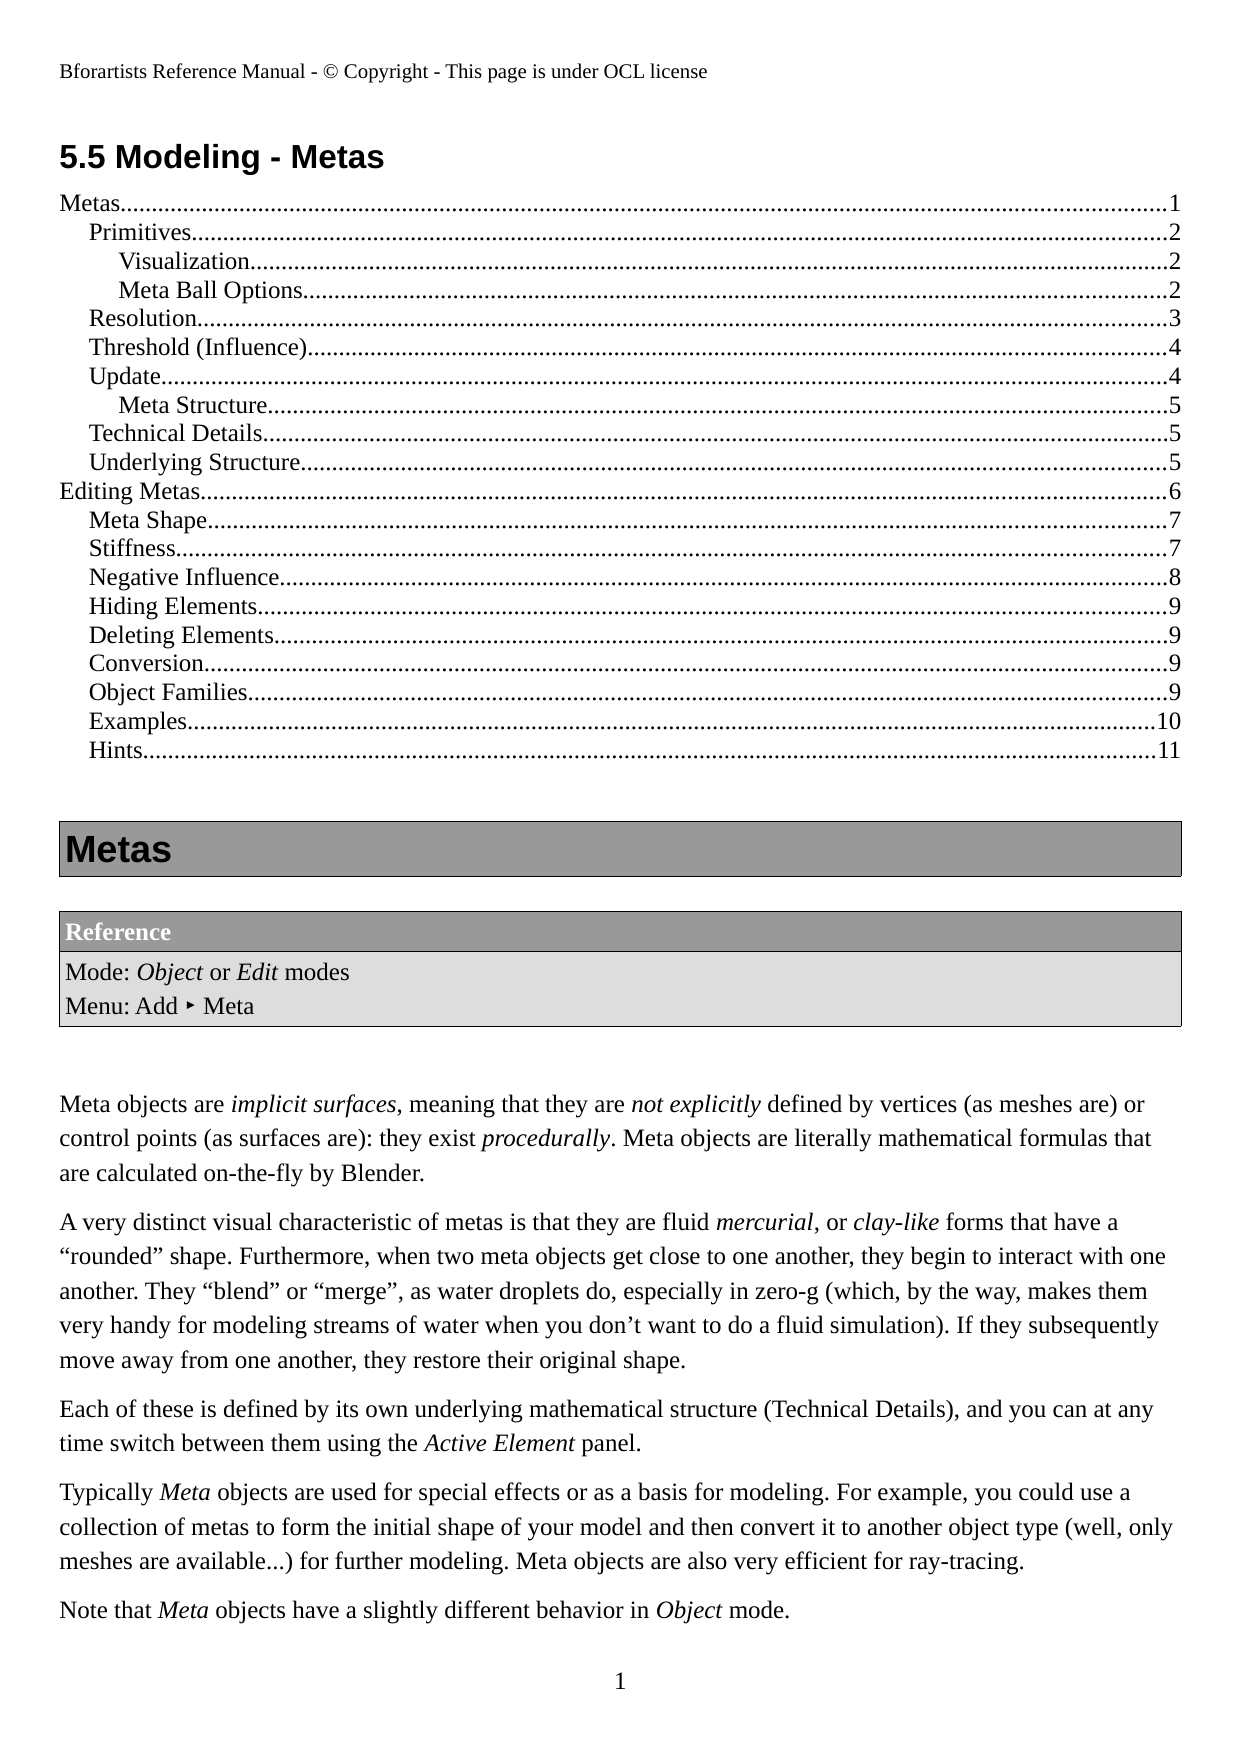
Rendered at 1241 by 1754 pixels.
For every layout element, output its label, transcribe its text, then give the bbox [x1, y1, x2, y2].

text Metas 1 [59, 188, 1181, 217]
text Negative Influence 8 [88, 562, 1181, 591]
subtitle 5.5 Modeling - Metas [59, 138, 1181, 176]
text Deleting Elements 9 [88, 620, 1181, 648]
text Underlying Structure 5 [88, 447, 1181, 476]
table_header Reference [60, 912, 1181, 951]
text Meta Shape 7 [88, 505, 1181, 533]
text Resolution 3 [88, 303, 1181, 332]
text Meta objects are implicit surfaces, meaning that they are not explicitly defined by vertices (as meshes are) or control points (as surfaces are): they exist procedurally. Meta objects are literally mathematical formulas that are calculated on-the-fly by Blender. [59, 1089, 1181, 1187]
text Examples 10 [88, 706, 1181, 735]
text Stiffness 7 [88, 533, 1181, 562]
text Technical Details 5 [88, 418, 1181, 447]
text Editing Metas 6 [59, 476, 1181, 505]
table_header Metas [60, 822, 1181, 876]
text Note that Meta objects have a slightly different behavior in Object mode. [59, 1595, 1181, 1624]
text Visualization 2 [118, 246, 1181, 275]
text Meta Structure 5 [118, 390, 1181, 418]
text Update 4 [88, 361, 1181, 390]
text Hints 11 [88, 735, 1181, 763]
text A very distinct visual characteristic of metas is that they are fluid mercurial, or clay-like forms that have a “rounded” shape. Furthermore, when two meta objects get close to one another, they begin to interact with one another. They “blend” or “merge”, as water droplets do, especially in zero-g (which, by the way, makes them very handy for modeling streams of water when you don’t want to do a fluid simulation). If they subsequently move away from one another, they restore their original shape. [59, 1207, 1181, 1373]
table_cell Mode: Object or Edit modes Menu: Add ‣ Meta [60, 952, 1181, 1026]
text Hiding Elements 9 [88, 591, 1181, 620]
text Primitives 2 [88, 217, 1181, 246]
text Meta Ball Options 2 [118, 275, 1181, 303]
text Object Families 9 [88, 677, 1181, 706]
text Conversion 9 [88, 648, 1181, 677]
text Typically Meta objects are used for special effects or as a basis for modeling. For example, you could use a collection of metas to form the initial shape of your model and then convert it to another object type (well, only meshes are available...) for further modeling. Meta objects are also very efficient for ray-tracing. [59, 1477, 1181, 1575]
text Each of these is defined by its own underlying mathematical structure (Technical Details), and you can at any time switch between them using the Active Element panel. [59, 1394, 1181, 1457]
text Threshold (Influence) 4 [88, 332, 1181, 361]
